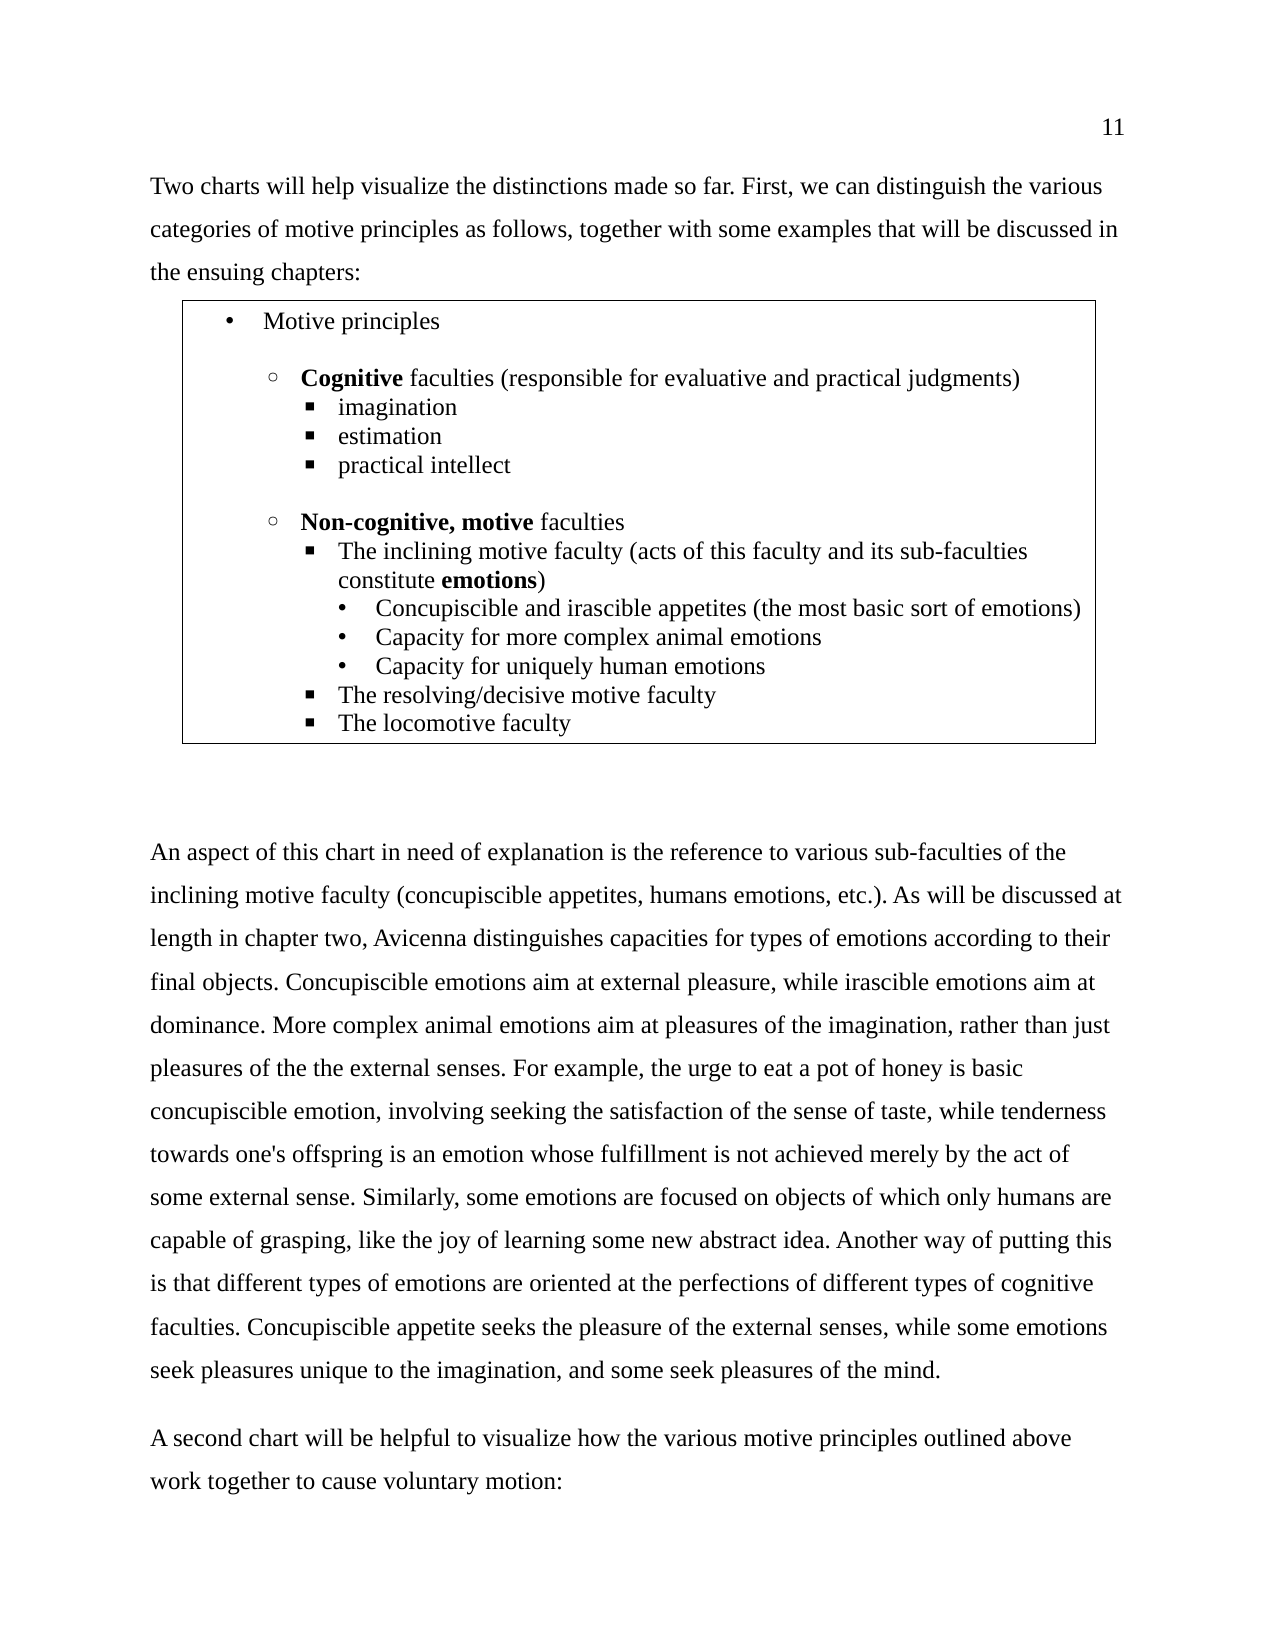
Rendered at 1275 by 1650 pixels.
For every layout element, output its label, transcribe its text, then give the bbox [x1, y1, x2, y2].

table_header Motive principles Cognitive faculties (responsible for evaluative and practical judgments) imagination estimation practical intellect Non-cognitive, motive faculties The inclining motive faculty (acts of this faculty and its sub-faculties constitute emotions) Concupiscible and irascible appetites (the most basic sort of emotions) Capacity for more complex animal emotions Capacity for uniquely human emotions The resolving/decisive motive faculty The locomotive faculty [183, 301, 1095, 743]
text Two charts will help visualize the distinctions made so far. First, we can distinguish the various categories of motive principles as follows, together with some examples that will be discussed in the ensuing chapters: [150, 171, 1125, 286]
text A second chart will be helpful to visualize how the various motive principles outlined above work together to cause voluntary motion: [150, 1423, 1125, 1495]
text An aspect of this chart in need of explanation is the reference to various sub-faculties of the inclining motive faculty (concupiscible appetites, humans emotions, etc.). As will be discussed at length in chapter two, Avicenna distinguishes capacities for types of emotions according to their final objects. Concupiscible emotions aim at external pleasure, while irascible emotions aim at dominance. More complex animal emotions aim at pleasures of the imagination, rather than just pleasures of the the external senses. For example, the urge to eat a pot of honey is basic concupiscible emotion, involving seeking the satisfaction of the sense of taste, while tenderness towards one's offspring is an emotion whose fulfillment is not achieved merely by the act of some external sense. Similarly, some emotions are focused on objects of which only humans are capable of grasping, like the joy of learning some new abstract idea. Another way of putting this is that different types of emotions are oriented at the perfections of different types of cognitive faculties. Concupiscible appetite seeks the pleasure of the external senses, while some emotions seek pleasures unique to the imagination, and some seek pleasures of the mind. [150, 837, 1125, 1383]
